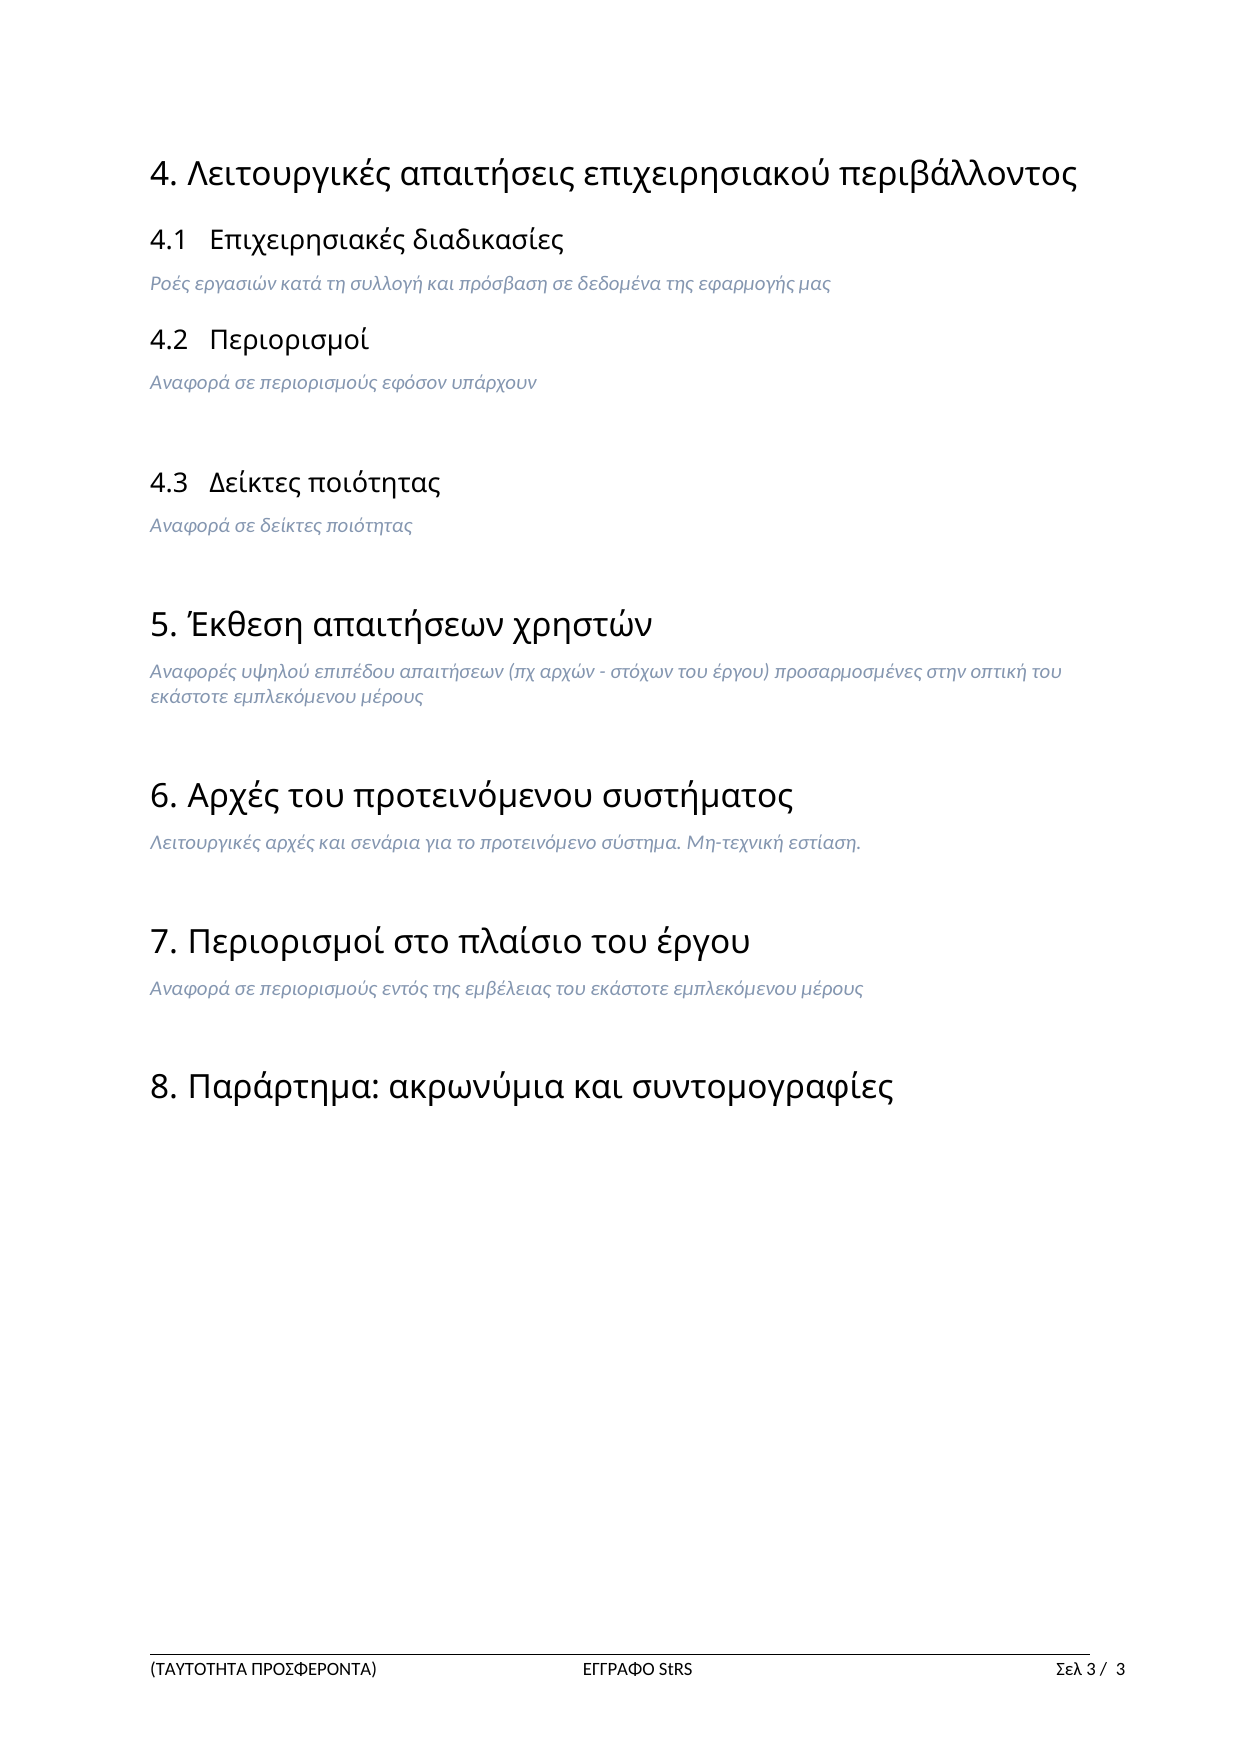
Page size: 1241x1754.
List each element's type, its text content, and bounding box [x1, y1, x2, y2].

text Αναφορές υψηλού επιπέδου απαιτήσεων (πχ αρχών - στόχων του έργου) προσαρμοσμένες στην οπτική του εκάστοτε εμπλεκόμενου μέρους [150, 658, 1090, 709]
subtitle 4.3 Δείκτες ποιότητας [150, 463, 1090, 500]
text Αναφορά σε περιορισμούς εντός της εμβέλειας του εκάστοτε εμπλεκόμενου μέρους [150, 975, 1090, 1001]
subtitle Αρχές του προτεινόμενου συστήματος [150, 772, 1090, 817]
text Αναφορά σε περιορισμούς εφόσον υπάρχουν [150, 369, 1090, 395]
subtitle 4.2 Περιορισμοί [150, 320, 1090, 357]
subtitle Παράρτημα: ακρωνύμια και συντομογραφίες [150, 1063, 1090, 1109]
subtitle Περιορισμοί στο πλαίσιο του έργου [150, 917, 1090, 963]
text Ροές εργασιών κατά τη συλλογή και πρόσβαση σε δεδομένα της εφαρμογής μας [150, 270, 1090, 295]
text Αναφορά σε δείκτες ποιότητας [150, 512, 1090, 538]
subtitle Έκθεση απαιτήσεων χρηστών [150, 600, 1090, 646]
subtitle 4.1 Επιχειρησιακές διαδικασίες [150, 220, 1090, 257]
text Λειτουργικές αρχές και σενάρια για το προτεινόμενο σύστημα. Μη-τεχνική εστίαση. [150, 829, 1090, 855]
subtitle Λειτουργικές απαιτήσεις επιχειρησιακού περιβάλλοντος [150, 150, 1090, 195]
